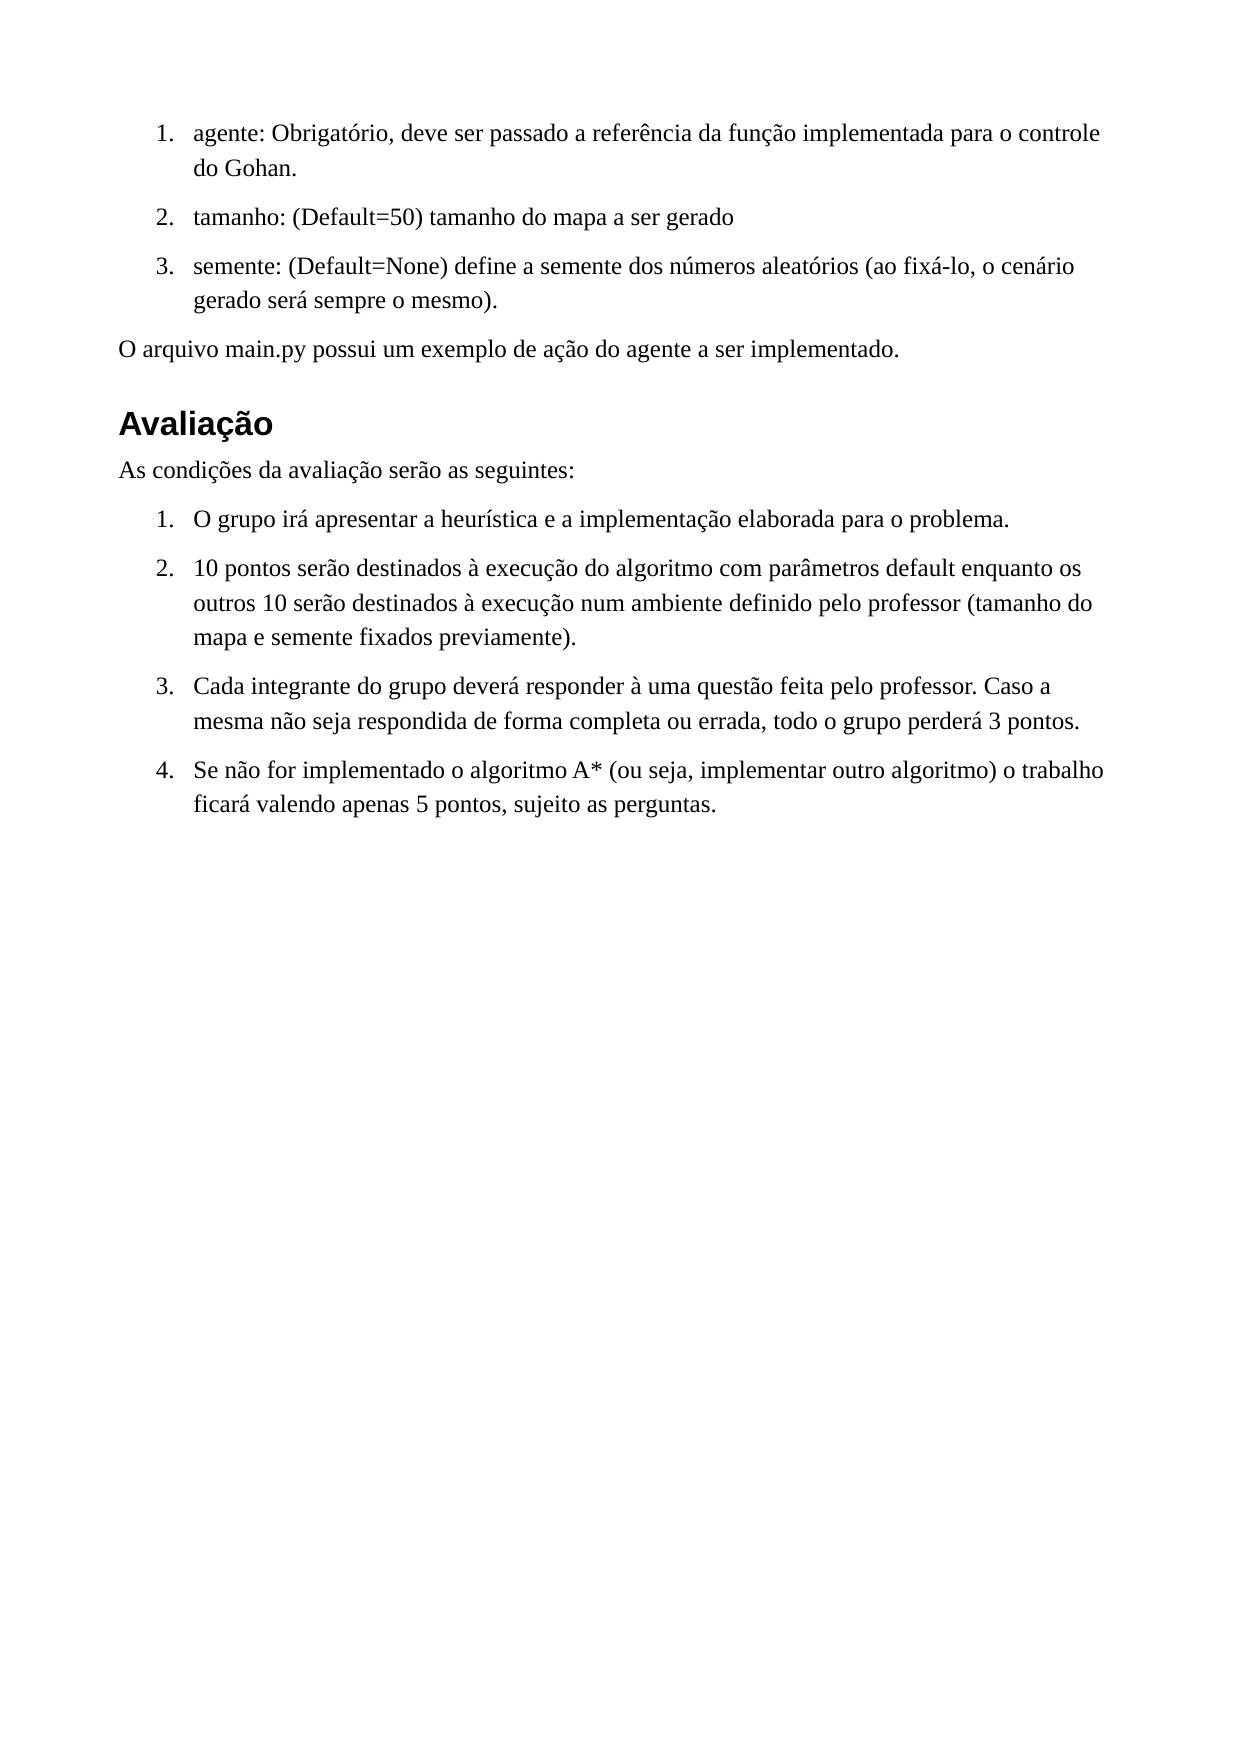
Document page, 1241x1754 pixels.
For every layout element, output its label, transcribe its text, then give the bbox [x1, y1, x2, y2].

list Cada integrante do grupo deverá responder à uma questão feita pelo professor. Caso a mesma não seja respondida de forma completa ou errada, todo o grupo perderá 3 pontos. [156, 671, 1122, 735]
list 10 pontos serão destinados à execução do algoritmo com parâmetros default enquanto os outros 10 serão destinados à execução num ambiente definido pelo professor (tamanho do mapa e semente fixados previamente). [156, 553, 1122, 651]
list O grupo irá apresentar a heurística e a implementação elaborada para o problema. [156, 504, 1122, 533]
subtitle Avaliação [118, 404, 1122, 443]
list Se não for implementado o algoritmo A* (ou seja, implementar outro algoritmo) o trabalho ficará valendo apenas 5 pontos, sujeito as perguntas. [156, 755, 1122, 818]
text As condições da avaliação serão as seguintes: [118, 455, 1122, 484]
list agente: Obrigatório, deve ser passado a referência da função implementada para o controle do Gohan. [156, 118, 1122, 181]
list semente: (Default=None) define a semente dos números aleatórios (ao fixá-lo, o cenário gerado será sempre o mesmo). [156, 251, 1122, 314]
list tamanho: (Default=50) tamanho do mapa a ser gerado [156, 202, 1122, 230]
text O arquivo main.py possui um exemplo de ação do agente a ser implementado. [118, 334, 1122, 363]
